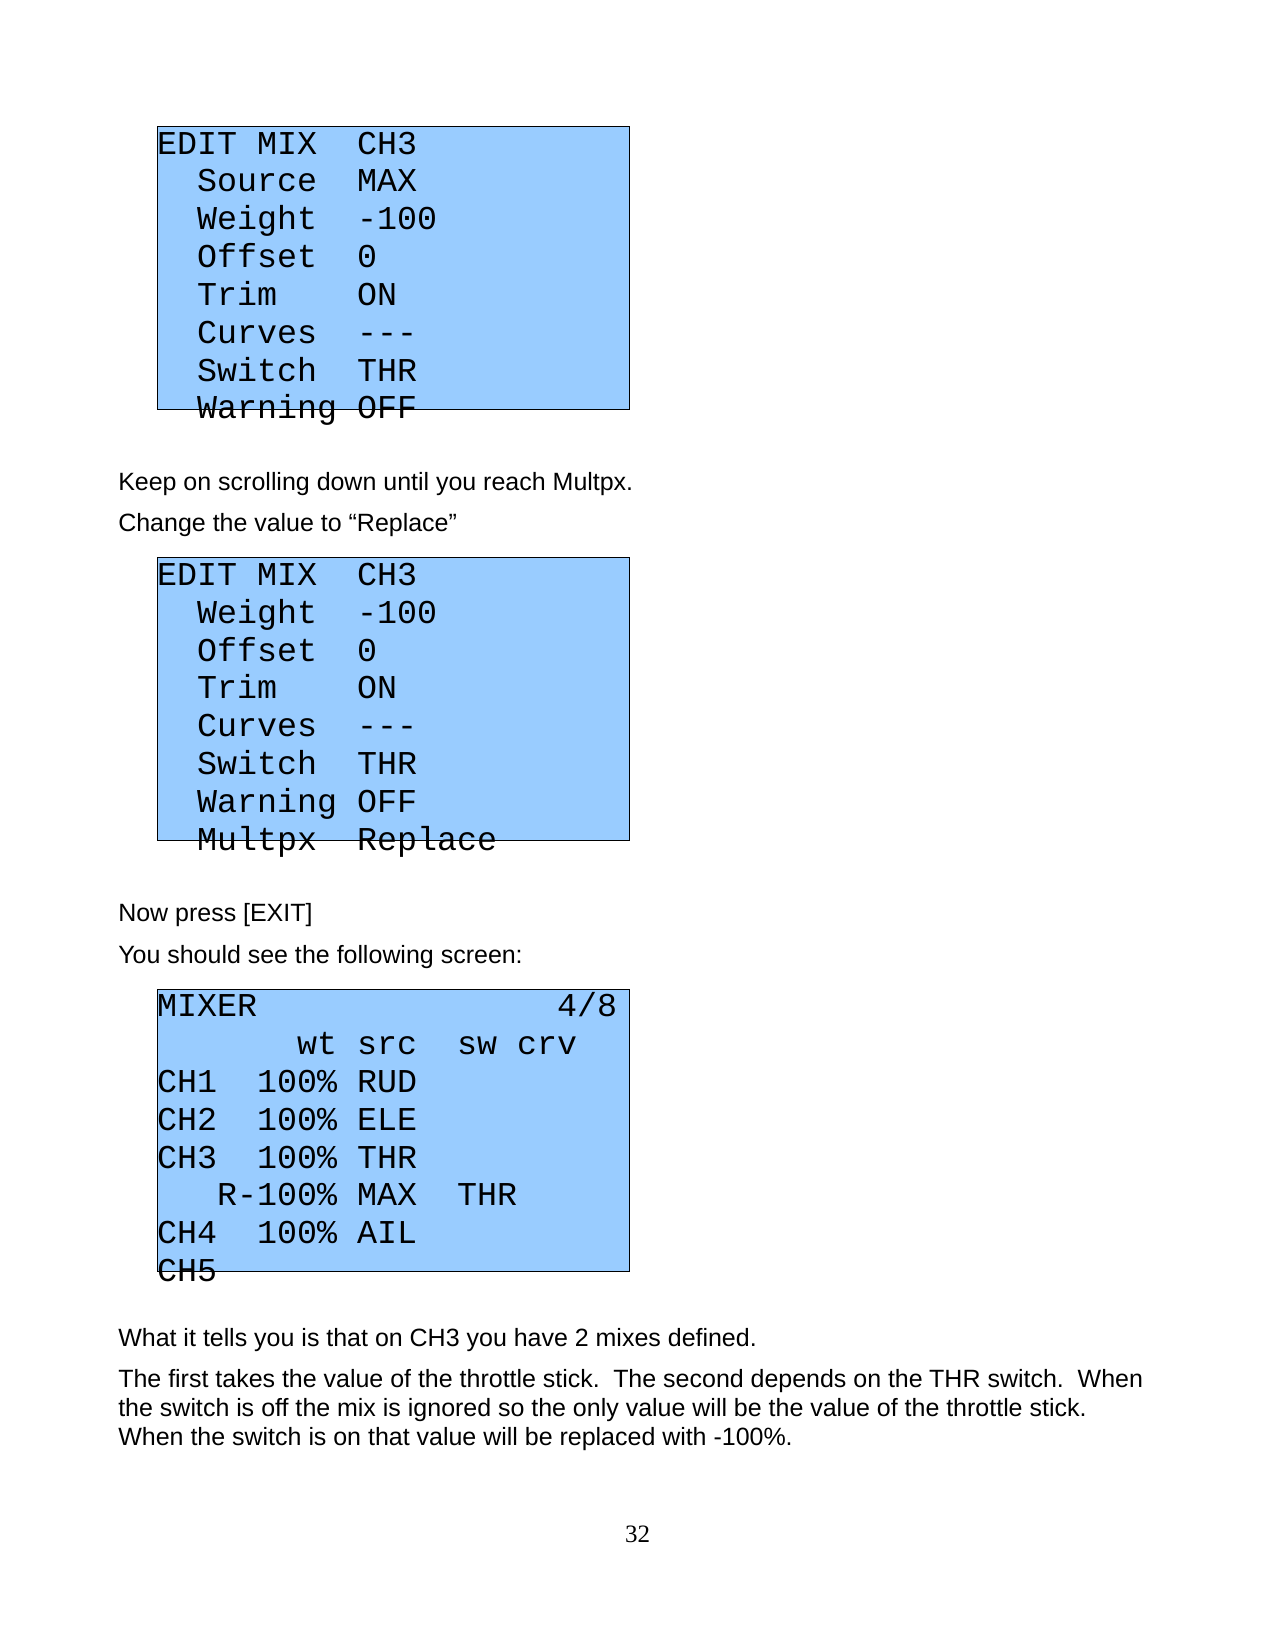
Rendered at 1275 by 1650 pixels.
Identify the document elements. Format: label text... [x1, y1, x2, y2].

text You should see the following screen: [118, 939, 1157, 968]
text What it tells you is that on CH3 you have 2 mixes defined. [118, 1323, 1157, 1352]
text The first takes the value of the throttle stick. The second depends on the THR switch. When the switch is off the mix is ignored so the only value will be the value of the throttle stick. When the switch is on that value will be replaced with -100%. [118, 1364, 1157, 1451]
text Keep on scrolling down until you reach Multpx. [118, 467, 1157, 496]
text Now press [EXIT] [118, 898, 1157, 927]
text Change the value to “Replace” [118, 508, 1157, 537]
